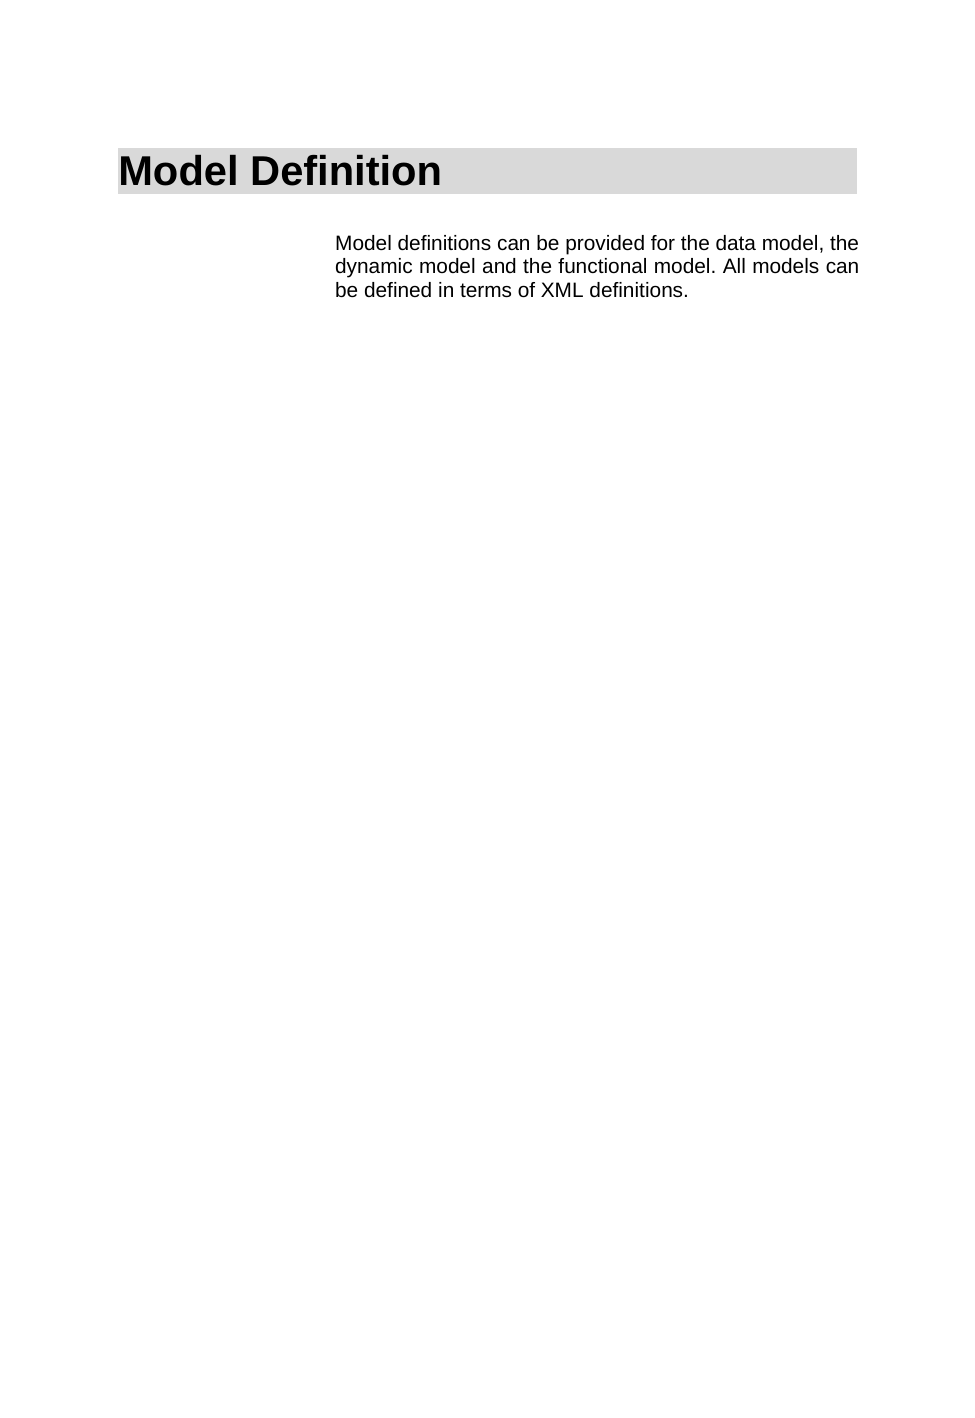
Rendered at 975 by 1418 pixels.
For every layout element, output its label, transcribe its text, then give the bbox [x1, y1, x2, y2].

table_header [107, 232, 324, 314]
subtitle Model Definition [118, 148, 857, 194]
table_header Model definitions can be provided for the data model, the dynamic model and the functional model. All models can be defined in terms of XML definitions. [324, 232, 871, 314]
